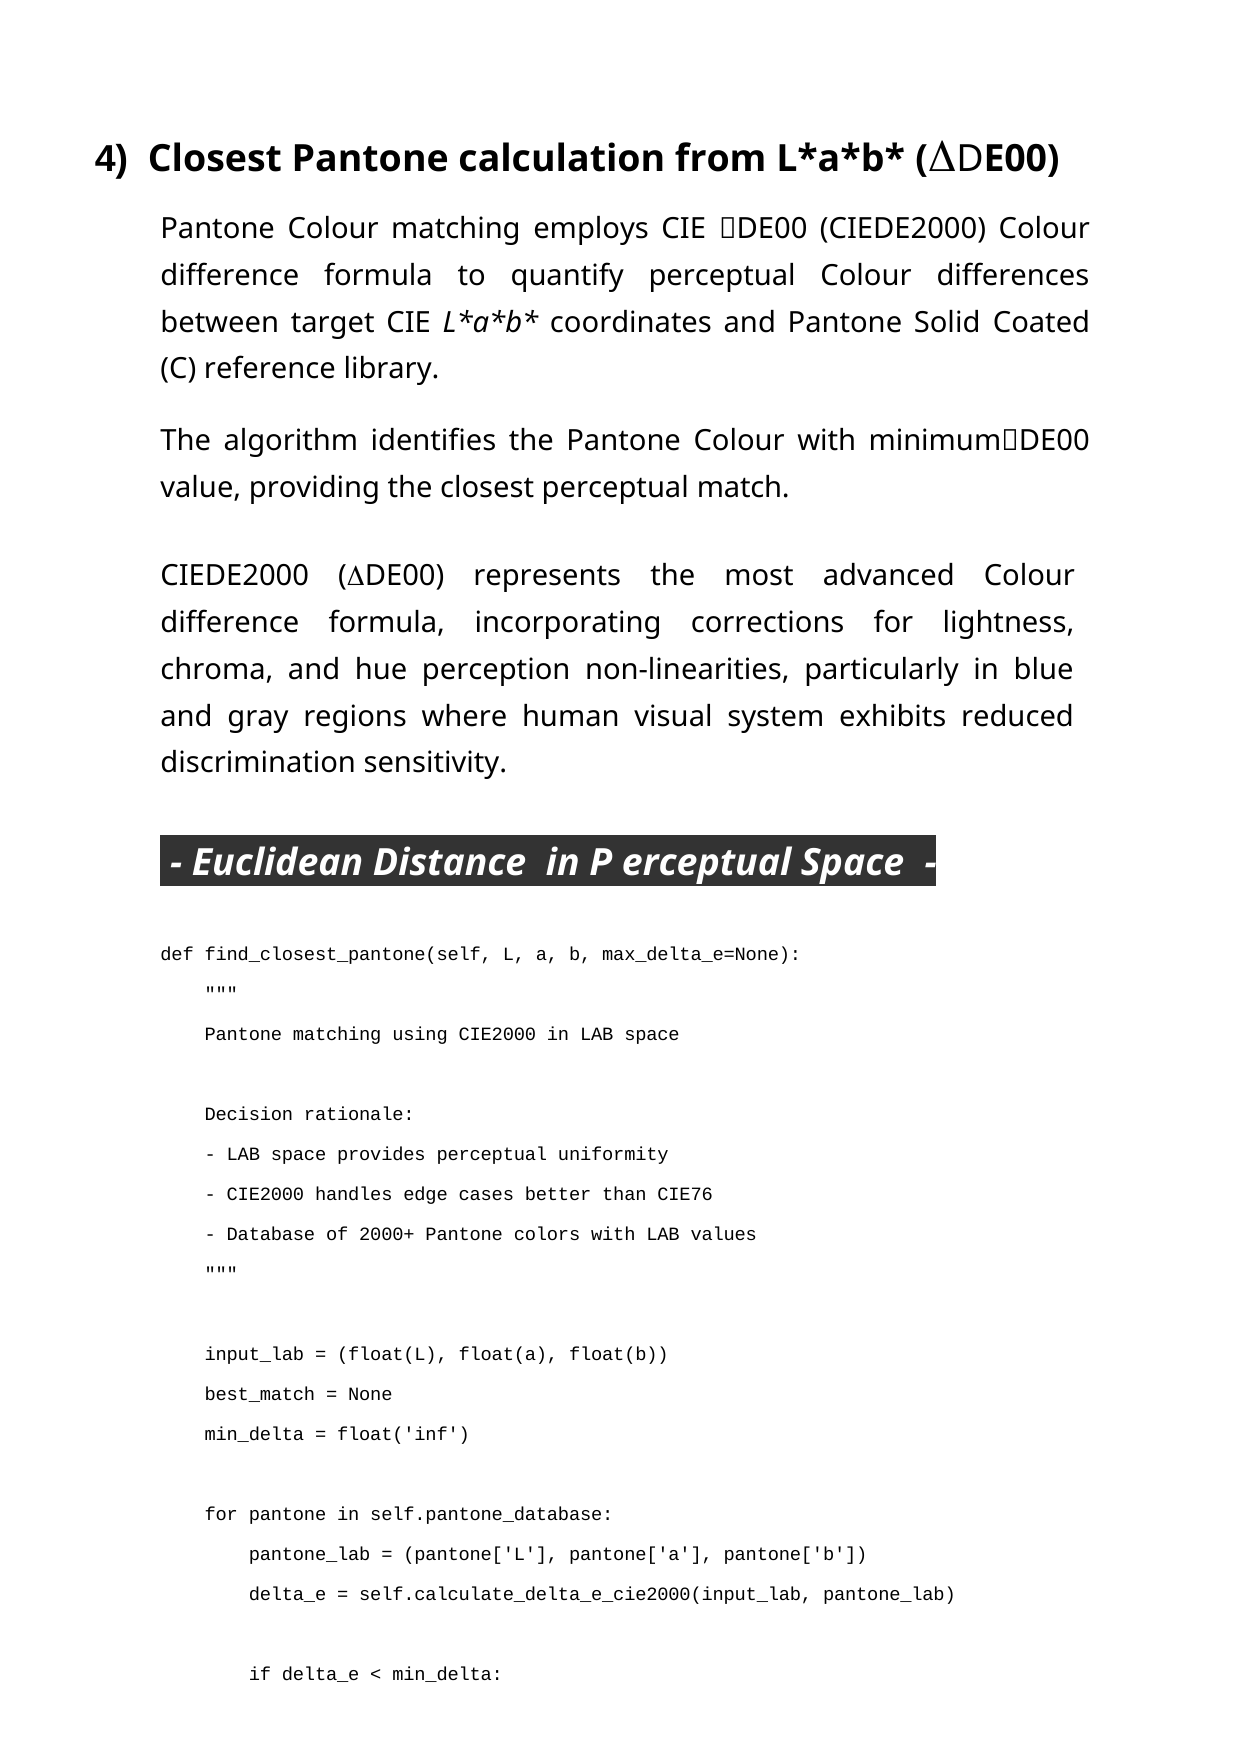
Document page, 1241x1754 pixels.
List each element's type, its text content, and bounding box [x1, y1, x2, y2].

text if delta_e < min_delta: [160, 1665, 1240, 1686]
text - Database of 2000+ Pantone colors with LAB values [160, 1225, 1240, 1246]
text """ [160, 1265, 1240, 1286]
text pantone_lab = (pantone['L'], pantone['a'], pantone['b']) [160, 1545, 1240, 1566]
text delta_e = self.calculate_delta_e_cie2000(input_lab, pantone_lab) [160, 1585, 1240, 1606]
text Decision rationale: [160, 1105, 1240, 1126]
text CIEDE2000 (DE00) represents the most advanced Colour difference formula, incorporating corrections for lightness, chroma, and hue perception non-linearities, particularly in blue and gray regions where human visual system exhibits reduced discrimination sensitivity. [160, 554, 1075, 781]
text for pantone in self.pantone_database: [160, 1505, 1240, 1526]
subtitle - Euclidean Distance in P erceptual Space - [160, 835, 1240, 886]
text min_delta = float('inf') [160, 1425, 1240, 1446]
text """ [160, 985, 1240, 1006]
text The algorithm identifies the Pantone Colour with minimumDE00 value, providing the closest perceptual match. [160, 419, 1090, 506]
text best_match = None [160, 1385, 1240, 1406]
text - CIE2000 handles edge cases better than CIE76 [160, 1185, 1240, 1206]
text def find_closest_pantone(self, L, a, b, max_delta_e=None): [160, 945, 1240, 966]
text Pantone matching using CIE2000 in LAB space [160, 1025, 1240, 1046]
subtitle Closest Pantone calculation from L*a*b* (DE00) [94, 132, 1240, 183]
text Pantone Colour matching employs CIE DE00 (CIEDE2000) Colour difference formula to quantify perceptual Colour differences between target CIE L*a*b* coordinates and Pantone Solid Coated (C) reference library. [160, 207, 1090, 387]
text - LAB space provides perceptual uniformity [160, 1145, 1240, 1166]
text input_lab = (float(L), float(a), float(b)) [160, 1345, 1240, 1366]
